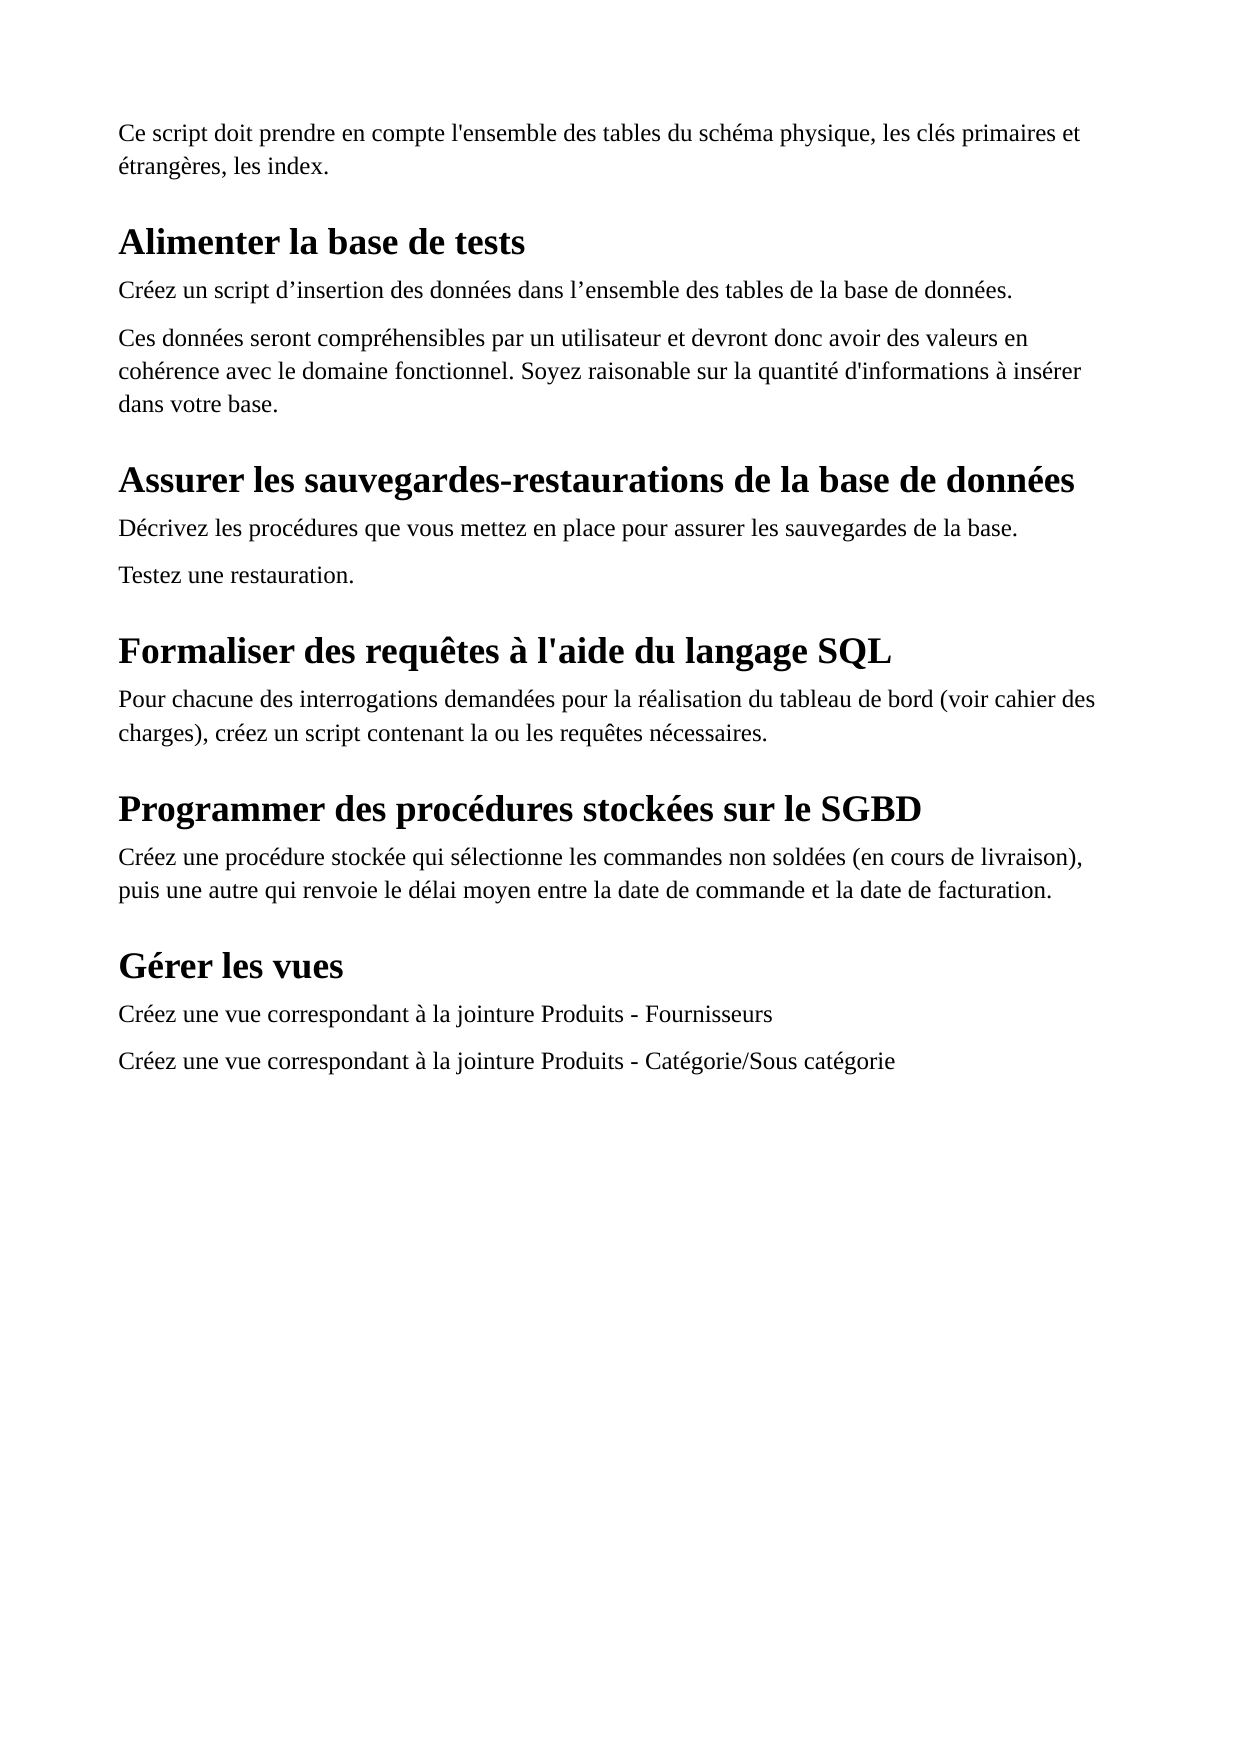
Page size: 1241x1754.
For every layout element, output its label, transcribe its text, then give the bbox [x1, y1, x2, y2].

subtitle Gérer les vues [118, 943, 1122, 986]
text Ces données seront compréhensibles par un utilisateur et devront donc avoir des valeurs en cohérence avec le domaine fonctionnel. Soyez raisonable sur la quantité d'informations à insérer dans votre base. [118, 323, 1122, 418]
subtitle Assurer les sauvegardes-restaurations de la base de données [118, 457, 1122, 500]
text Créez une vue correspondant à la jointure Produits - Catégorie/Sous catégorie [118, 1046, 1122, 1075]
text Créez un script d’insertion des données dans l’ensemble des tables de la base de données. [118, 275, 1122, 304]
text Décrivez les procédures que vous mettez en place pour assurer les sauvegardes de la base. [118, 513, 1122, 542]
subtitle Formaliser des requêtes à l'aide du langage SQL [118, 629, 1122, 672]
subtitle Alimenter la base de tests [118, 219, 1122, 263]
subtitle Programmer des procédures stockées sur le SGBD [118, 786, 1122, 829]
text Créez une vue correspondant à la jointure Produits - Fournisseurs [118, 999, 1122, 1027]
text Créez une procédure stockée qui sélectionne les commandes non soldées (en cours de livraison), puis une autre qui renvoie le délai moyen entre la date de commande et la date de facturation. [118, 842, 1122, 903]
text Ce script doit prendre en compte l'ensemble des tables du schéma physique, les clés primaires et étrangères, les index. [118, 118, 1122, 180]
text Testez une restauration. [118, 561, 1122, 589]
text Pour chacune des interrogations demandées pour la réalisation du tableau de bord (voir cahier des charges), créez un script contenant la ou les requêtes nécessaires. [118, 684, 1122, 746]
